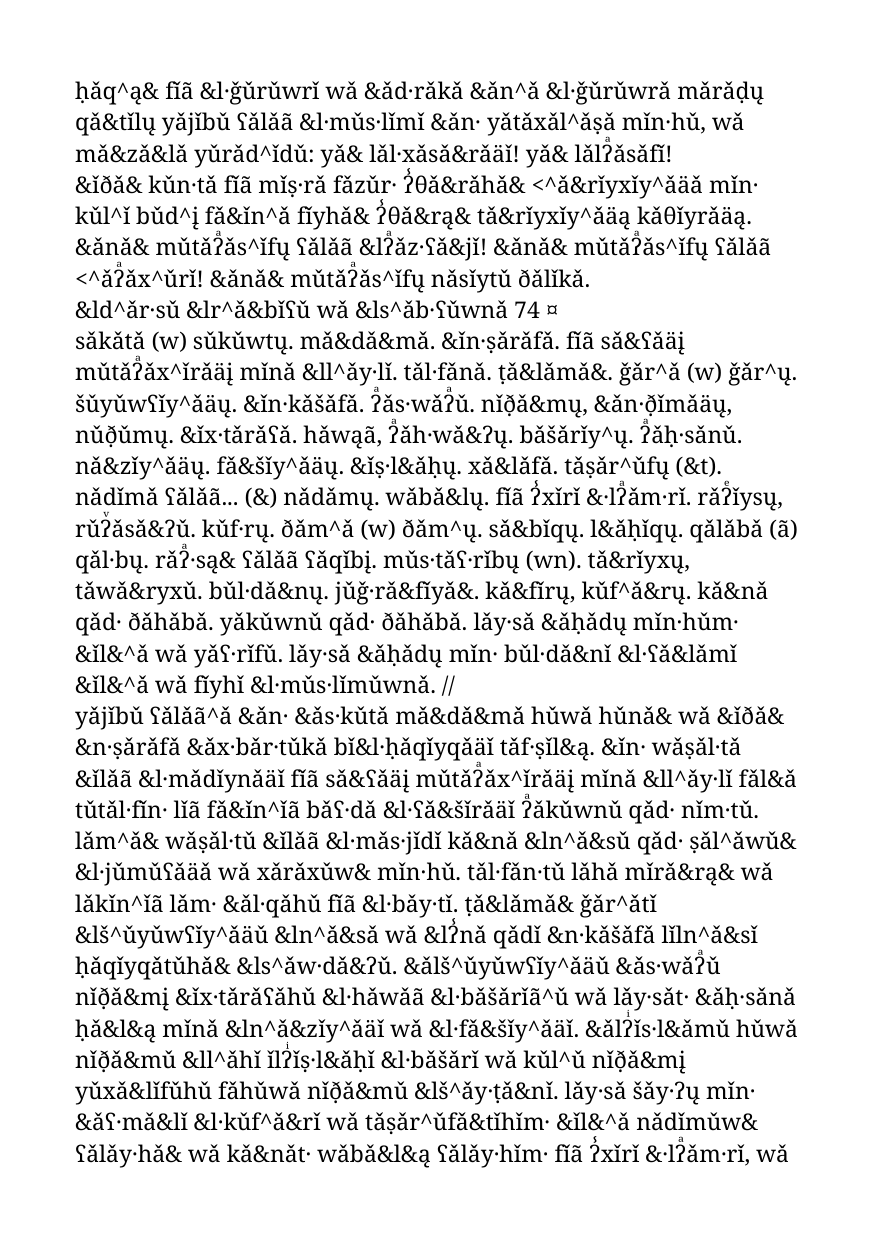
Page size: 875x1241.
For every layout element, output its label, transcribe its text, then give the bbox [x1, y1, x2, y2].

text &ld^ǎr·sǔ &lr^ǎ&bǐʕǔ wǎ &ls^ǎb·ʕǔwnǎ 74 ¤ [75, 294, 799, 325]
text yǎjǐbǔ ʕǎlǎã^ǎ &ǎn· &ǎs·kǔtǎ mǎ&dǎ&mǎ hǔwǎ hǔnǎ& wǎ &ǐðǎ& &n·ṣǎrǎfǎ &ǎx·bǎr·tǔkǎ bǐ&l·ḥǎqǐyqǎäǐ tǎf·ṣǐl&ą. &ǐn· wǎṣǎl·tǎ &ǐlǎã &l·mǎdǐynǎäǐ fǐã sǎ&ʕǎäį mǔtǎʔͣǎx^ǐrǎäį mǐnǎ &ll^ǎy·lǐ fǎl&ǎ tǔtǎl·fǐn· lǐã fǎ&ǐn^ǐã bǎʕ·dǎ &l·ʕǎ&šǐrǎäǐ ʔͣǎkǔwnǔ qǎd· nǐm·tǔ. lǎm^ǎ& wǎṣǎl·tǔ &ǐlǎã &l·mǎs·jǐdǐ kǎ&nǎ &ln^ǎ&sǔ qǎd· ṣǎl^ǎwǔ& &l·jǔmǔʕǎäǎ wǎ xǎrǎxǔw& mǐn·hǔ. tǎl·fǎn·tǔ lǎhǎ mǐrǎ&rą& wǎ lǎkǐn^ǐã lǎm· &ǎl·qǎhǔ fǐã &l·bǎy·tǐ. ṭǎ&lǎmǎ& ǧǎr^ǎtǐ &lš^ǔyǔwʕǐy^ǎäǔ &ln^ǎ&sǎ wǎ &lʔ̾nǎ qǎdǐ &n·kǎšǎfǎ lǐln^ǎ&sǐ ḥǎqǐyqǎtǔhǎ& &ls^ǎw·dǎ&ʔǔ. &ǎlš^ǔyǔwʕǐy^ǎäǔ &ǎs·wǎʔͣǔ nǐð̣ǎ&mį &ǐx·tǎrǎʕǎhǔ &l·hǎwǎã &l·bǎšǎrǐã^ǔ wǎ lǎy·sǎt· &ǎḥ·sǎnǎ ḥǎ&l&ą mǐnǎ &ln^ǎ&zǐy^ǎäǐ wǎ &l·fǎ&šǐy^ǎäǐ. &ǎlʔͥǐs·l&ǎmǔ hǔwǎ nǐð̣ǎ&mǔ &ll^ǎhǐ ǐlʔͥǐṣ·l&ǎḥǐ &l·bǎšǎrǐ wǎ kǔl^ǔ nǐð̣ǎ&mį yǔxǎ&lǐfǔhǔ fǎhǔwǎ nǐð̣ǎ&mǔ &lš^ǎy·ṭǎ&nǐ. lǎy·sǎ šǎy·ʔų mǐn· &ǎʕ·mǎ&lǐ &l·kǔf^ǎ&rǐ wǎ tǎṣǎr^ǔfǎ&tǐhǐm· &ǐl&^ǎ nǎdǐmǔw& ʕǎlǎy·hǎ& wǎ kǎ&nǎt· wǎbǎ&l&ą ʕǎlǎy·hǐm· fǐã ʔ̾xǐrǐ &·lʔͣǎm·rǐ, wǎ [75, 700, 799, 1169]
text ḥǎq^ą& fǐã &l·ǧǔrǔwrǐ wǎ &ǎd·rǎkǎ &ǎn^ǎ &l·ǧǔrǔwrǎ mǎrǎḍų qǎ&tǐlų yǎjǐbǔ ʕǎlǎã &l·mǔs·lǐmǐ &ǎn· yǎtǎxǎl^ǎṣǎ mǐn·hǔ, wǎ mǎ&zǎ&lǎ yǔrǎd^ǐdǔ: yǎ& lǎl·xǎsǎ&rǎäǐ! yǎ& lǎlʔͣǎsǎfǐ! [75, 75, 799, 169]
text &ǐðǎ& kǔn·tǎ fǐã mǐṣ·rǎ fǎzǔr· ʔ̾θǎ&rǎhǎ& <^ǎ&rǐyxǐy^ǎäǎ mǐn· kǔl^ǐ bǔd^į fǎ&ǐn^ǎ fǐyhǎ& ʔ̾θǎ&rą& tǎ&rǐyxǐy^ǎäą kǎθǐyrǎäą. &ǎnǎ& mǔtǎʔͣǎs^ǐfų ʕǎlǎã &lʔͣǎz·ʕǎ&jǐ! &ǎnǎ& mǔtǎʔͣǎs^ǐfų ʕǎlǎã <^ǎʔͣǎx^ǔrǐ! &ǎnǎ& mǔtǎʔͣǎs^ǐfų nǎsǐytǔ ðǎlǐkǎ. [75, 169, 799, 294]
text sǎkǎtǎ (w) sǔkǔwtų. mǎ&dǎ&mǎ. &ǐn·ṣǎrǎfǎ. fǐã sǎ&ʕǎäį mǔtǎʔͣǎx^ǐrǎäį mǐnǎ &ll^ǎy·lǐ. tǎl·fǎnǎ. ṭǎ&lǎmǎ&. ǧǎr^ǎ (w) ǧǎr^ų. šǔyǔwʕǐy^ǎäų. &ǐn·kǎšǎfǎ. ʔͣǎs·wǎʔͣǔ. nǐð̣ǎ&mų, &ǎn·ð̣ǐmǎäų, nǔð̣ǔmų. &ǐx·tǎrǎʕǎ. hǎwąã, ʔͣǎh·wǎ&ʔų. bǎšǎrǐy^ų. ʔͣǎḥ·sǎnǔ. nǎ&zǐy^ǎäų. fǎ&šǐy^ǎäų. &ǐṣ·l&ǎḥų. xǎ&lǎfǎ. tǎṣǎr^ǔfų (&t). nǎdǐmǎ ʕǎlǎã... (&) nǎdǎmų. wǎbǎ&lų. fǐã ʔ̾xǐrǐ &·lʔͣǎm·rǐ. rǎʔͤǐysų, rǔʔͮǎsǎ&ʔǔ. kǔf·rų. ðǎm^ǎ (w) ðǎm^ų. sǎ&bǐqų. l&ǎḥǐqų. qǎlǎbǎ (ã) qǎl·bų. rǎʔͣ·są& ʕǎlǎã ʕǎqǐbį. mǔs·tǎʕ·rǐbų (wn). tǎ&rǐyxų, tǎwǎ&ryxǔ. bǔl·dǎ&nų. jǔǧ·rǎ&fǐyǎ&. kǎ&fǐrų, kǔf^ǎ&rų. kǎ&nǎ qǎd· ðǎhǎbǎ. yǎkǔwnǔ qǎd· ðǎhǎbǎ. lǎy·sǎ &ǎḥǎdų mǐn·hǔm· &ǐl&^ǎ wǎ yǎʕ·rǐfǔ. lǎy·sǎ &ǎḥǎdų mǐn· bǔl·dǎ&nǐ &l·ʕǎ&lǎmǐ &ǐl&^ǎ wǎ fǐyhǐ &l·mǔs·lǐmǔwnǎ. // [75, 325, 799, 700]
